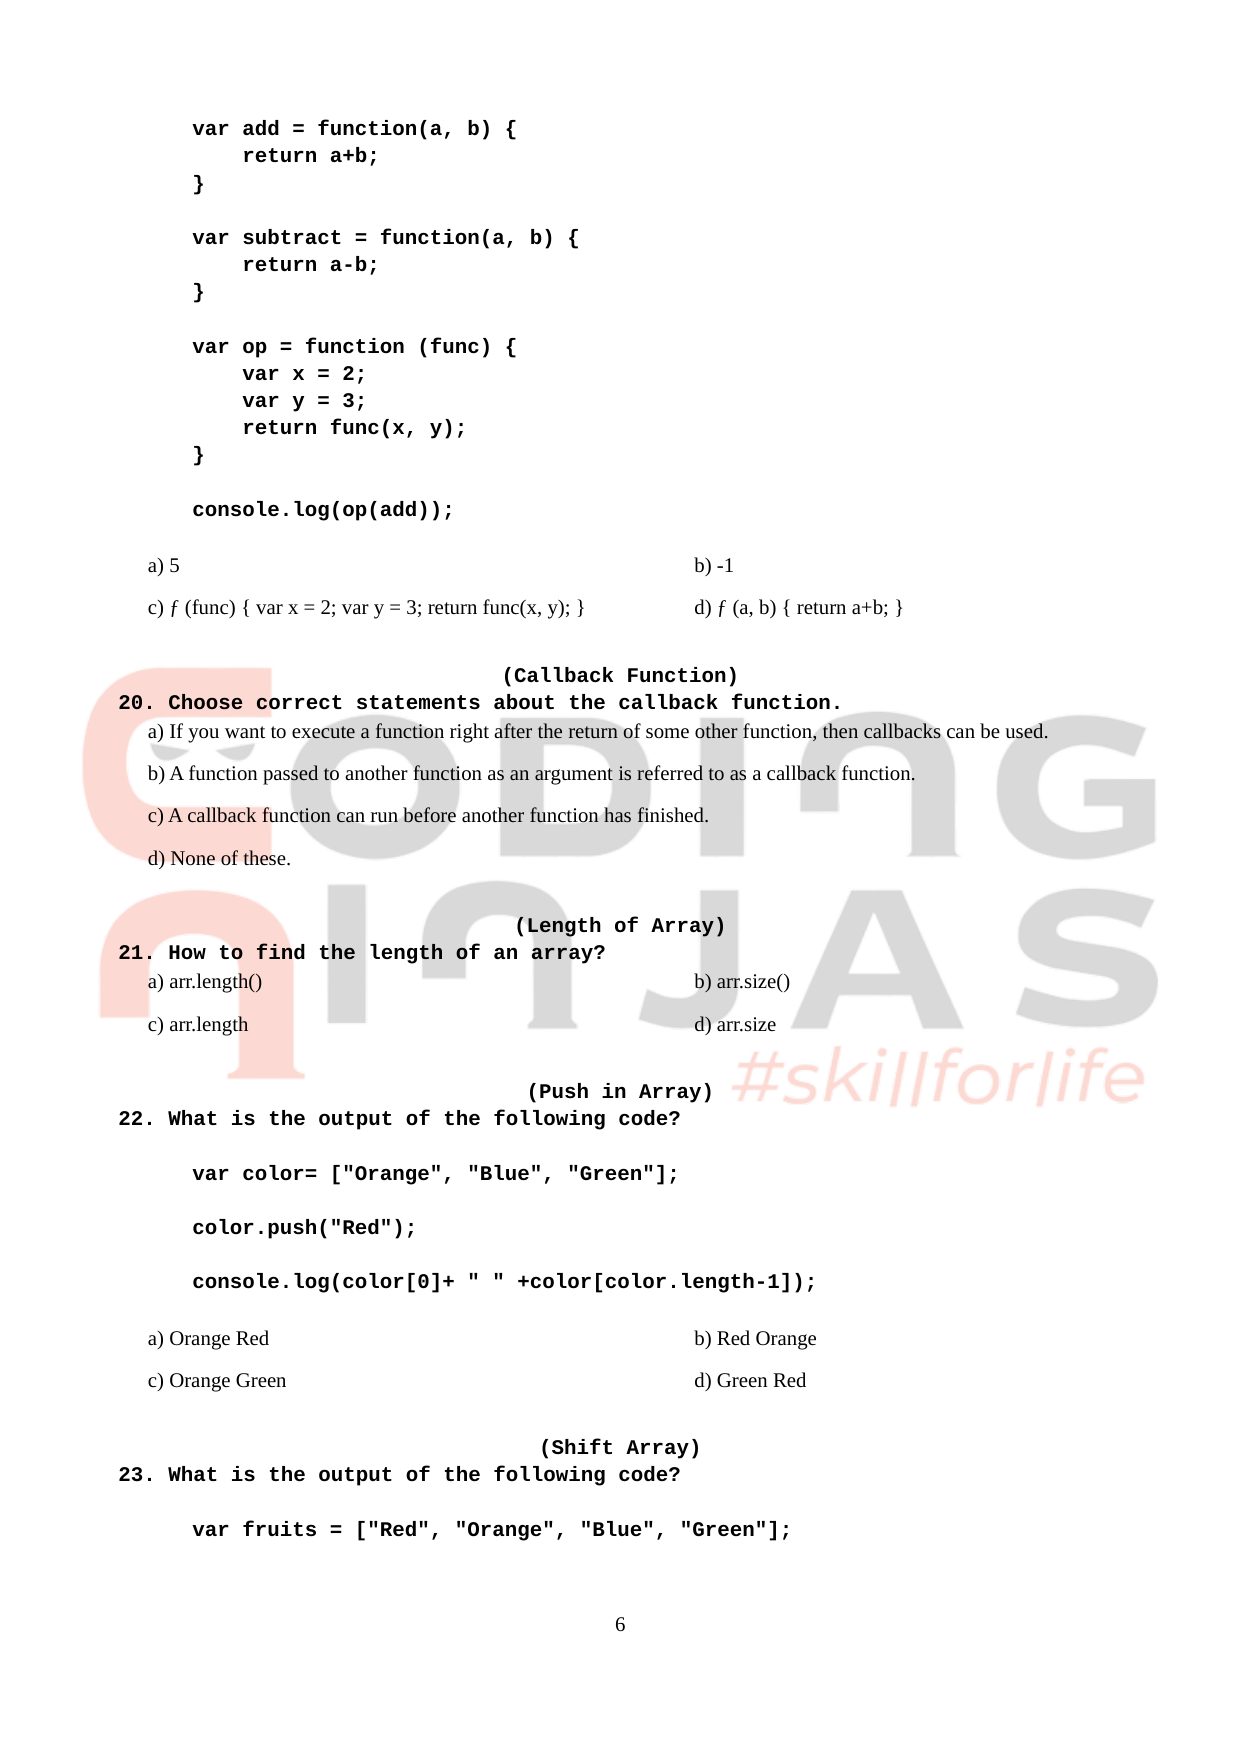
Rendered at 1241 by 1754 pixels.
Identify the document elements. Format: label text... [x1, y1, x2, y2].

text color.push("Red"); [192, 1217, 1122, 1241]
text 20. Choose correct statements about the callback function. [118, 692, 1122, 716]
text var x = 2; [192, 363, 1122, 386]
text return a+b; [192, 145, 1122, 169]
text console.log(color[0]+ " " +color[color.length-1]); [192, 1271, 1122, 1295]
text } [192, 281, 1122, 305]
text a) If you want to execute a function right after the return of some other function, then callbacks can be used. [148, 719, 1122, 743]
text (Shift Array) [118, 1437, 1122, 1461]
text console.log(op(add)); [192, 499, 1122, 522]
text 22. What is the output of the following code? [118, 1108, 1122, 1132]
text return func(x, y); [192, 417, 1122, 441]
text (Push in Array) [118, 1081, 1122, 1104]
text var add = function(a, b) { [192, 118, 1122, 142]
text var color= ["Orange", "Blue", "Green"]; [192, 1162, 1122, 1186]
text c) Orange Green d) Green Red [148, 1368, 1122, 1392]
text var subtract = function(a, b) { [192, 227, 1122, 251]
text c) ƒ (func) { var x = 2; var y = 3; return func(x, y); } d) ƒ (a, b) { return a+b; } [148, 595, 1122, 619]
text a) Orange Red b) Red Orange [148, 1326, 1122, 1350]
text a) arr.length() b) arr.size() [148, 969, 1122, 993]
text (Length of Array) [118, 915, 1122, 939]
text a) 5 b) -1 [148, 553, 1122, 577]
text d) None of these. [148, 846, 1122, 870]
text } [192, 444, 1122, 468]
text b) A function passed to another function as an argument is referred to as a callback function. [148, 761, 1122, 785]
text return a-b; [192, 254, 1122, 278]
text c) A callback function can run before another function has finished. [148, 803, 1122, 827]
text var y = 3; [192, 390, 1122, 414]
text c) arr.length d) arr.size [148, 1012, 1122, 1036]
text (Callback Function) [118, 665, 1122, 688]
text 21. How to find the length of an array? [118, 942, 1122, 966]
text var fruits = ["Red", "Orange", "Blue", "Green"]; [192, 1519, 1122, 1542]
text var op = function (func) { [192, 336, 1122, 359]
text } [192, 172, 1122, 196]
text 23. What is the output of the following code? [118, 1464, 1122, 1488]
